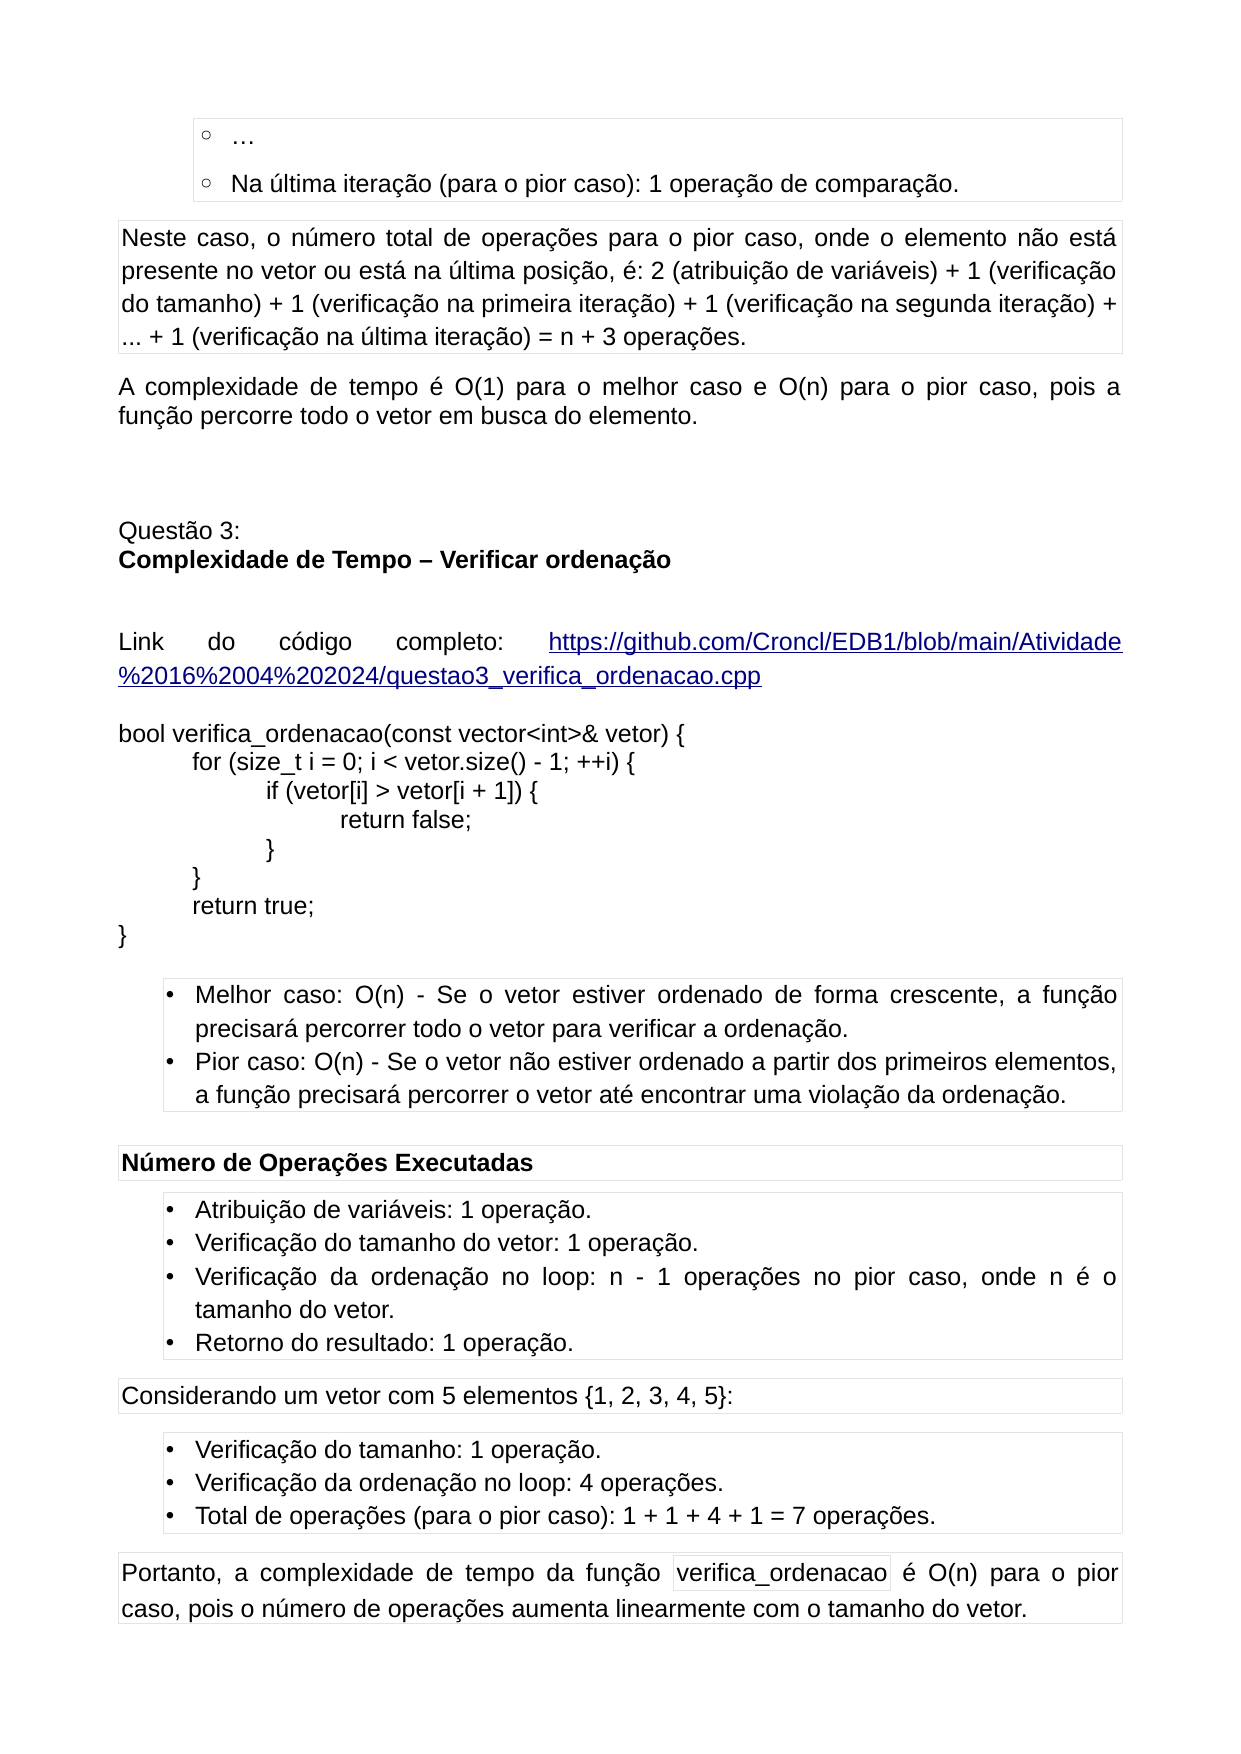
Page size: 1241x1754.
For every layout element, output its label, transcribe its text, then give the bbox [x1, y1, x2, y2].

list Melhor caso: O(n) - Se o vetor estiver ordenado de forma crescente, a função precisará percorrer todo o vetor para verificar a ordenação. [164, 979, 1122, 1042]
text return true; [118, 891, 1122, 920]
text } [118, 920, 1122, 949]
text A complexidade de tempo é O(1) para o melhor caso e O(n) para o pior caso, pois a função percorre todo o vetor em busca do elemento. [118, 372, 1122, 430]
text Complexidade de Tempo – Verificar ordenação [118, 545, 1122, 573]
list Pior caso: O(n) - Se o vetor não estiver ordenado a partir dos primeiros elementos, a função precisará percorrer o vetor até encontrar uma violação da ordenação. [164, 1043, 1122, 1111]
list … [194, 119, 1122, 150]
list Verificação da ordenação no loop: 4 operações. [164, 1465, 1122, 1497]
list Na última iteração (para o pior caso): 1 operação de comparação. [194, 166, 1122, 201]
text for (size_t i = 0; i < vetor.size() - 1; ++i) { [118, 747, 1122, 776]
text Questão 3: [118, 516, 1122, 545]
list Atribuição de variáveis: 1 operação. [164, 1193, 1122, 1224]
text } [118, 862, 1122, 891]
text Neste caso, o número total de operações para o pior caso, onde o elemento não está presente no vetor ou está na última posição, é: 2 (atribuição de variáveis) + 1 (verificação do tamanho) + 1 (verificação na primeira iteração) + 1 (verificação na segunda iteração) + ... + 1 (verificação na última iteração) = n + 3 operações. [119, 221, 1122, 353]
list Retorno do resultado: 1 operação. [164, 1324, 1122, 1359]
text Link do código completo: https://github.com/Croncl/EDB1/blob/main/Atividade%2016%2004%202024/questao3_verifica_ordenacao.cpp [118, 621, 1122, 690]
list Verificação do tamanho do vetor: 1 operação. [164, 1225, 1122, 1257]
text } [118, 834, 1122, 862]
list Verificação da ordenação no loop: n - 1 operações no pior caso, onde n é o tamanho do vetor. [164, 1258, 1122, 1323]
list Total de operações (para o pior caso): 1 + 1 + 4 + 1 = 7 operações. [164, 1498, 1122, 1533]
text Considerando um vetor com 5 elementos {1, 2, 3, 4, 5}: [119, 1379, 1122, 1413]
list Verificação do tamanho: 1 operação. [164, 1433, 1122, 1464]
text Portanto, a complexidade de tempo da função verifica_ordenacao é O(n) para o pior caso, pois o número de operações aumenta linearmente com o tamanho do vetor. [119, 1553, 1122, 1623]
text if (vetor[i] > vetor[i + 1]) { [118, 776, 1122, 805]
text return false; [118, 805, 1122, 834]
text bool verifica_ordenacao(const vector<int>& vetor) { [118, 719, 1122, 747]
subtitle Número de Operações Executadas [119, 1146, 1122, 1180]
